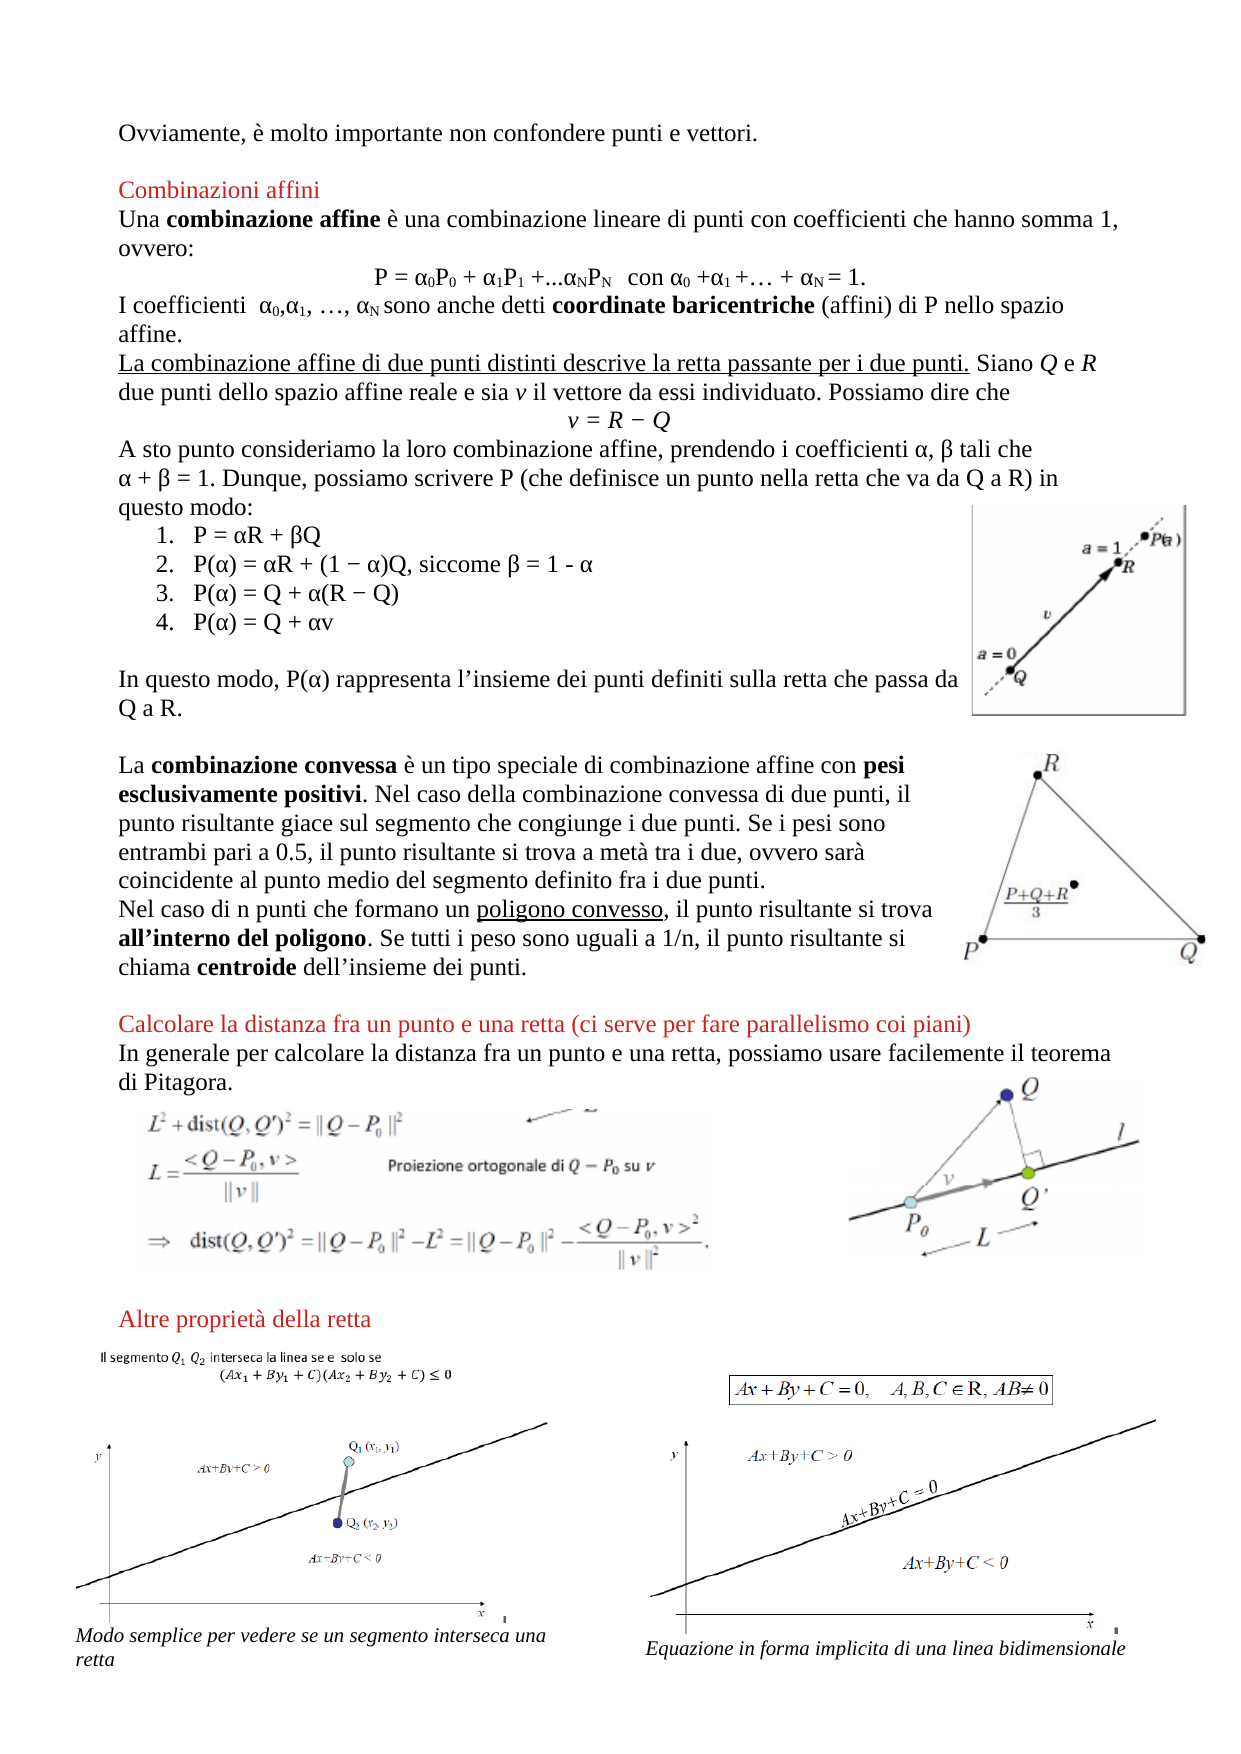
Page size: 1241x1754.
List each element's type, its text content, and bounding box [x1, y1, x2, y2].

list P(α) = αR + (1 − α)Q, siccome β = 1 - α [156, 549, 971, 578]
text [75, 1337, 549, 1349]
text Combinazioni affini [118, 176, 1122, 204]
picture [963, 751, 1206, 969]
picture [75, 1349, 549, 1623]
text Equazione in forma implicita di una linea bidimensionale [645, 1636, 1159, 1659]
text Una combinazione affine è una combinazione lineare di punti con coefficienti che hanno somma 1, ovvero: [118, 204, 1122, 262]
text In generale per calcolare la distanza fra un punto e una retta, possiamo usare facilemente il teorema di Pitagora. [118, 1038, 1122, 1096]
text α + β = 1. Dunque, possiamo scrivere P (che definisce un punto nella retta che va da Q a R) in questo modo: [118, 463, 1122, 521]
list P = αR + βQ [156, 521, 971, 549]
text I coefficienti α0,α1, …, αN sono anche detti coordinate baricentriche (affini) di P nello spazio affine. [118, 291, 1122, 348]
text v = R − Q [118, 406, 1122, 434]
text Nel caso di n punti che formano un poligono convesso, il punto risultante si trova all’interno del poligono. Se tutti i peso sono uguali a 1/n, il punto risultante si chiama centroide dell’insieme dei punti. [118, 894, 1122, 981]
picture [846, 1076, 1148, 1259]
list P(α) = Q + α(R − Q) [156, 578, 971, 607]
list P(α) = Q + αv [156, 607, 971, 636]
text Altre proprietà della retta [118, 1304, 1122, 1332]
text In questo modo, P(α) rappresenta l’insieme dei punti definiti sulla retta che passa da Q a R. [118, 664, 1122, 722]
picture [971, 505, 1188, 716]
text Modo semplice per vedere se un segmento interseca una retta [75, 1623, 549, 1671]
text Ovviamente, è molto importante non confondere punti e vettori. [118, 118, 1122, 147]
text La combinazione convessa è un tipo speciale di combinazione affine con pesi esclusivamente positivi. Nel caso della combinazione convessa di due punti, il punto risultante giace sul segmento che congiunge i due punti. Se i pesi sono entrambi pari a 0.5, il punto risultante si trova a metà tra i due, ovvero sarà coincidente al punto medio del segmento definito fra i due punti. [118, 751, 963, 894]
text A sto punto consideriamo la loro combinazione affine, prendendo i coefficienti α, β tali che [118, 434, 1122, 463]
picture [645, 1354, 1160, 1636]
text La combinazione affine di due punti distinti descrive la retta passante per i due punti. Siano Q e R due punti dello spazio affine reale e sia v il vettore da essi individuato. Possiamo dire che [118, 348, 1122, 406]
text P = α0P0 + α1P1 +...αNPN con α0 +α1 +… + αN = 1. [118, 262, 1122, 291]
picture [122, 1109, 718, 1275]
text Calcolare la distanza fra un punto e una retta (ci serve per fare parallelismo coi piani) [118, 1009, 1122, 1038]
text [645, 1342, 1159, 1354]
